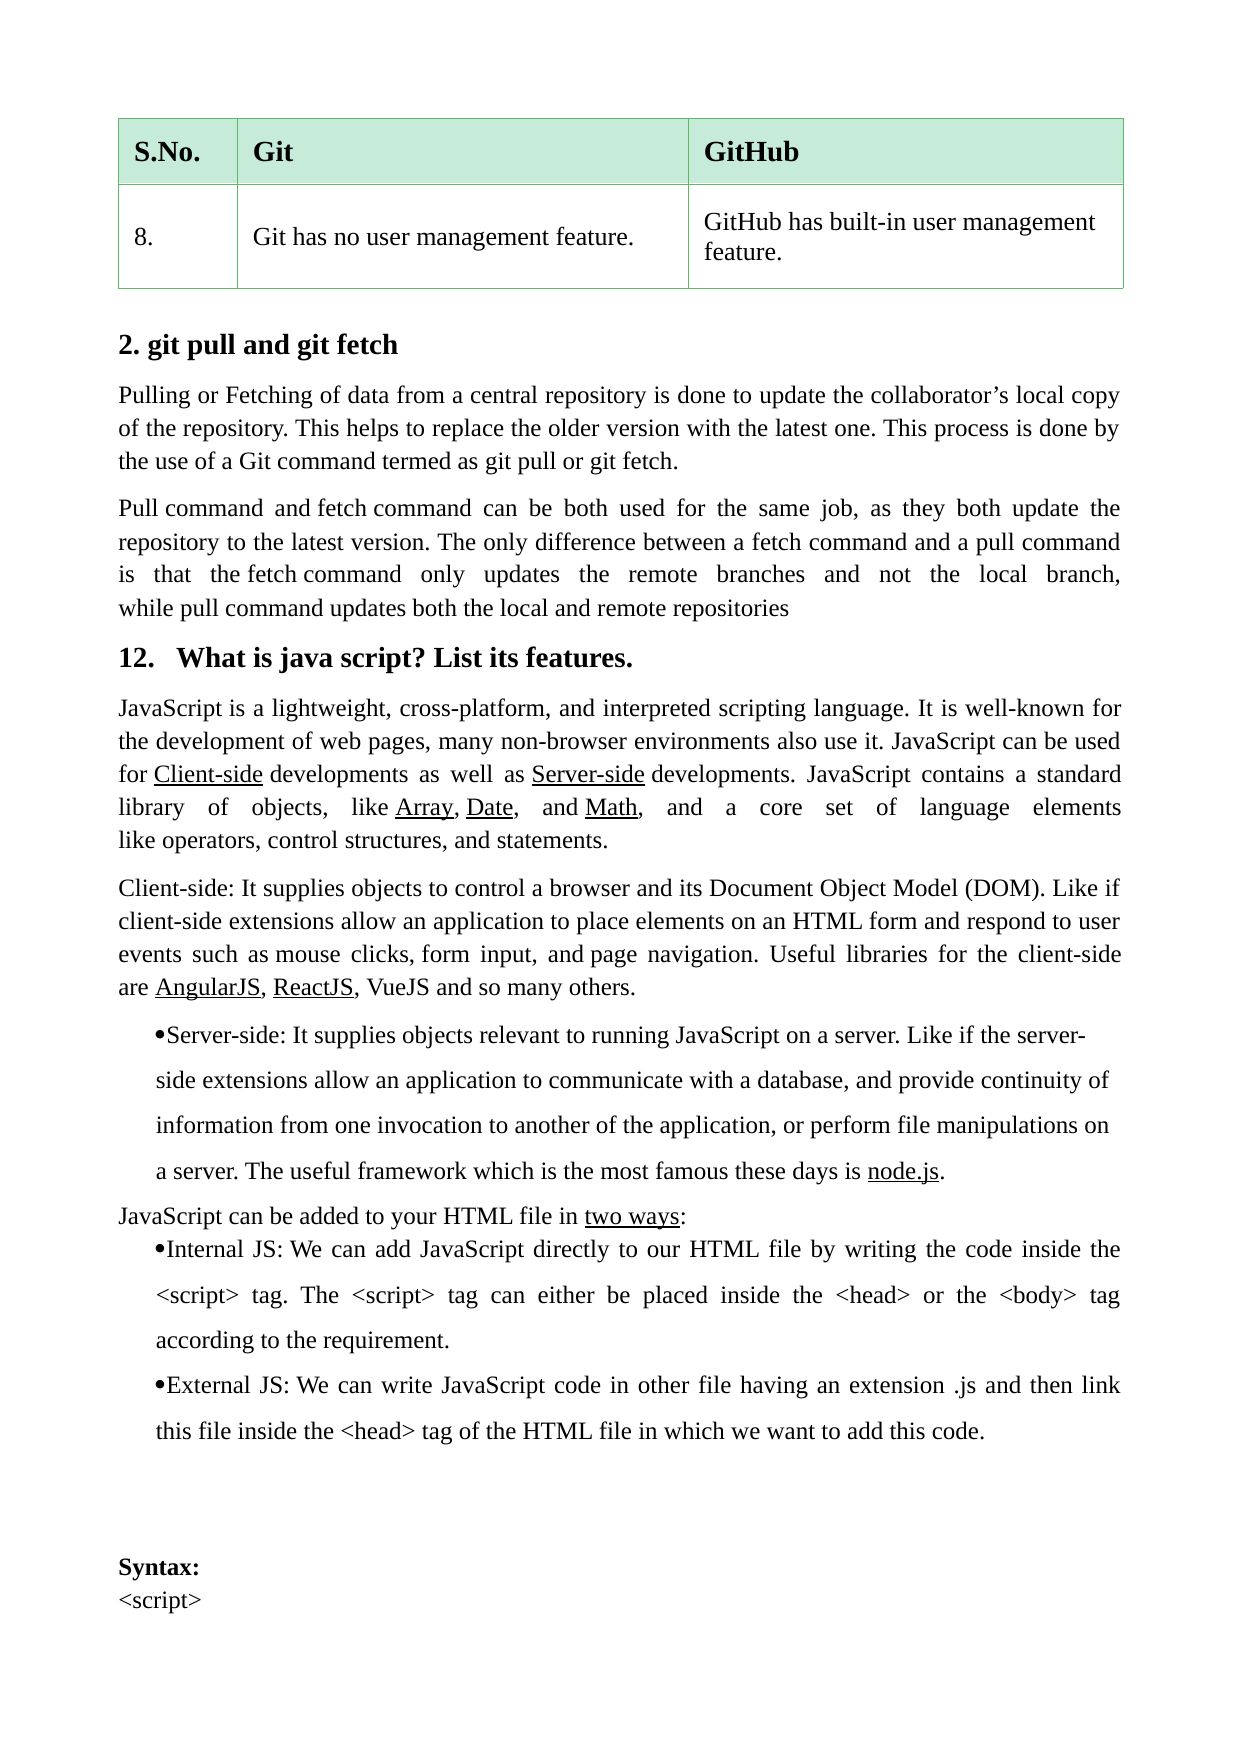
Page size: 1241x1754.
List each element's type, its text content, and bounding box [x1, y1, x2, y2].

table_header S.No. [119, 119, 237, 183]
text Client-side: It supplies objects to control a browser and its Document Object Model (DOM). Like if client-side extensions allow an application to place elements on an HTML form and respond to user events such as mouse clicks, form input, and page navigation. Useful libraries for the client-side are AngularJS, ReactJS, VueJS and so many others. [118, 873, 1122, 1001]
list Internal JS: We can add JavaScript directly to our HTML file by writing the code inside the <script> tag. The <script> tag can either be placed inside the <head> or the <body> tag according to the requirement. [156, 1234, 1122, 1354]
table_cell Git has no user management feature. [238, 185, 688, 288]
table_cell GitHub has built-in user management feature. [689, 185, 1123, 288]
text Syntax: [118, 1552, 1122, 1581]
text <script> [118, 1585, 1122, 1614]
table_header GitHub [689, 119, 1123, 183]
text Pull command and fetch command can be both used for the same job, as they both update the repository to the latest version. The only difference between a fetch command and a pull command is that the fetch command only updates the remote branches and not the local branch, while pull command updates both the local and remote repositories [118, 493, 1122, 621]
list External JS: We can write JavaScript code in other file having an extension .js and then link this file inside the <head> tag of the HTML file in which we want to add this code. [156, 1371, 1122, 1445]
table_cell 8. [119, 185, 237, 288]
text 2. git pull and git fetch [118, 327, 1122, 360]
list Server-side: It supplies objects relevant to running JavaScript on a server. Like if the server-side extensions allow an application to communicate with a database, and provide continuity of information from one invocation to another of the application, or perform file manipulations on a server. The useful framework which is the most famous these days is node.js. [156, 1020, 1122, 1185]
text JavaScript is a lightweight, cross-platform, and interpreted scripting language. It is well-known for the development of web pages, many non-browser environments also use it. JavaScript can be used for Client-side developments as well as Server-side developments. JavaScript contains a standard library of objects, like Array, Date, and Math, and a core set of language elements like operators, control structures, and statements. [118, 693, 1122, 854]
text Pulling or Fetching of data from a central repository is done to update the collaborator’s local copy of the repository. This helps to replace the older version with the latest one. This process is done by the use of a Git command termed as git pull or git fetch. [118, 380, 1122, 475]
table_header Git [238, 119, 688, 183]
text JavaScript can be added to your HTML file in two ways: [118, 1201, 1122, 1230]
text 12. What is java script? List its features. [118, 640, 1122, 674]
